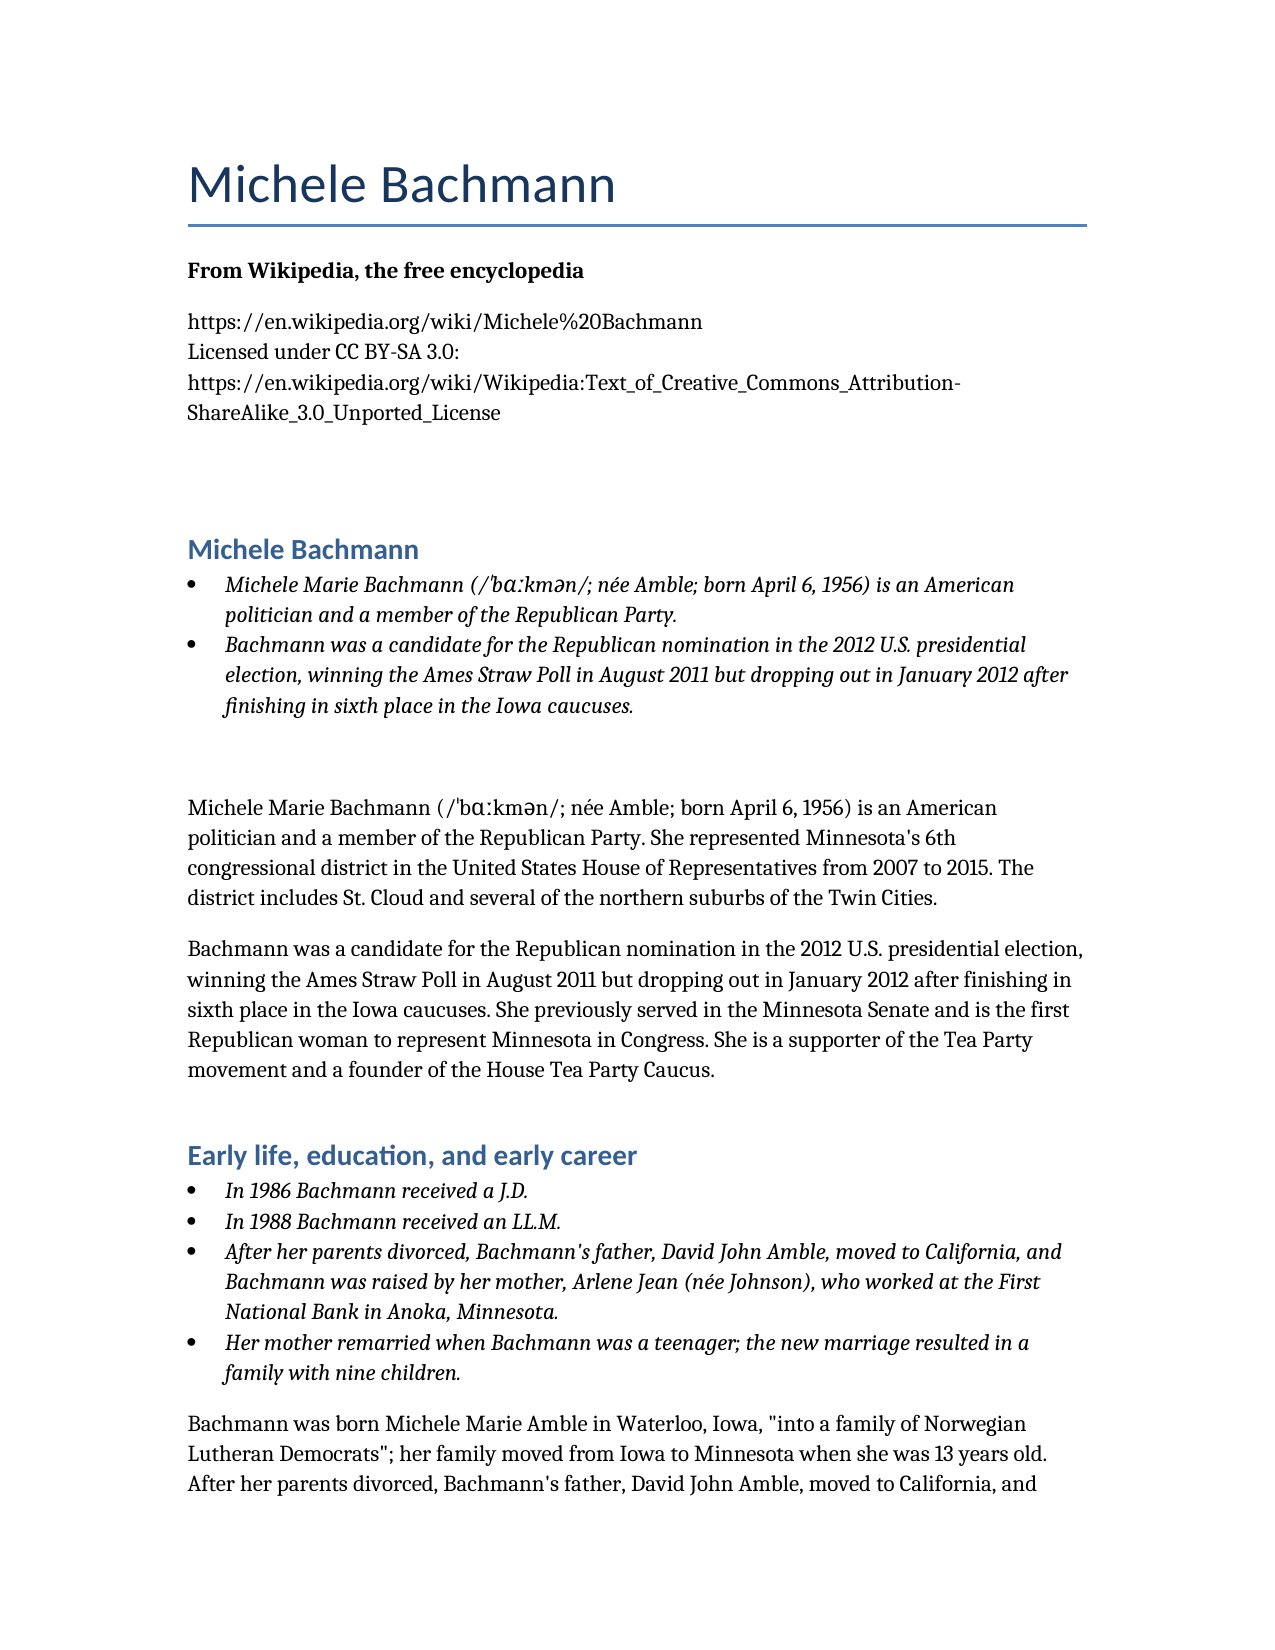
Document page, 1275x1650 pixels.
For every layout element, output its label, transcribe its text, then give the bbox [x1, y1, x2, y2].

list Bachmann was a candidate for the Republican nomination in the 2012 U.S. presidential election, winning the Ames Straw Poll in August 2011 but dropping out in January 2012 after finishing in sixth place in the Iowa caucuses. [187, 632, 1087, 719]
list In 1986 Bachmann received a J.D. [187, 1178, 1087, 1204]
subtitle Michele Bachmann [187, 531, 1087, 566]
text Michele Marie Bachmann (/ˈbɑːkmən/; née Amble; born April 6, 1956) is an American politician and a member of the Republican Party. She represented Minnesota's 6th congressional district in the United States House of Representatives from 2007 to 2015. The district includes St. Cloud and several of the northern suburbs of the Twin Cities. [187, 794, 1087, 912]
list After her parents divorced, Bachmann's father, David John Amble, moved to California, and Bachmann was raised by her mother, Arlene Jean (née Johnson), who worked at the First National Bank in Anoka, Minnesota. [187, 1239, 1087, 1325]
text Bachmann was a candidate for the Republican nomination in the 2012 U.S. presidential election, winning the Ames Straw Poll in August 2011 but dropping out in January 2012 after finishing in sixth place in the Iowa caucuses. She previously served in the Minnesota Senate and is the first Republican woman to represent Minnesota in Congress. She is a supporter of the Tea Party movement and a founder of the House Tea Party Caucus. [187, 936, 1087, 1083]
list Michele Marie Bachmann (/ˈbɑːkmən/; née Amble; born April 6, 1956) is an American politician and a member of the Republican Party. [187, 572, 1087, 628]
text https://en.wikipedia.org/wiki/Michele%20Bachmann Licensed under CC BY-SA 3.0: https://en.wikipedia.org/wiki/Wikipedia:Text_of_Creative_Commons_Attribution-ShareAlike_3.0_Unported_License [187, 309, 1087, 426]
list Her mother remarried when Bachmann was a teenager; the new marriage resulted in a family with nine children. [187, 1329, 1087, 1386]
title Michele Bachmann [187, 150, 1087, 227]
list In 1988 Bachmann received an LL.M. [187, 1208, 1087, 1235]
text From Wikipedia, the free encyclopedia [187, 258, 1087, 284]
subtitle Early life, education, and early career [187, 1137, 1087, 1173]
text Bachmann was born Michele Marie Amble in Waterloo, Iowa, "into a family of Norwegian Lutheran Democrats"; her family moved from Iowa to Minnesota when she was 13 years old. After her parents divorced, Bachmann's father, David John Amble, moved to California, and [187, 1411, 1087, 1497]
